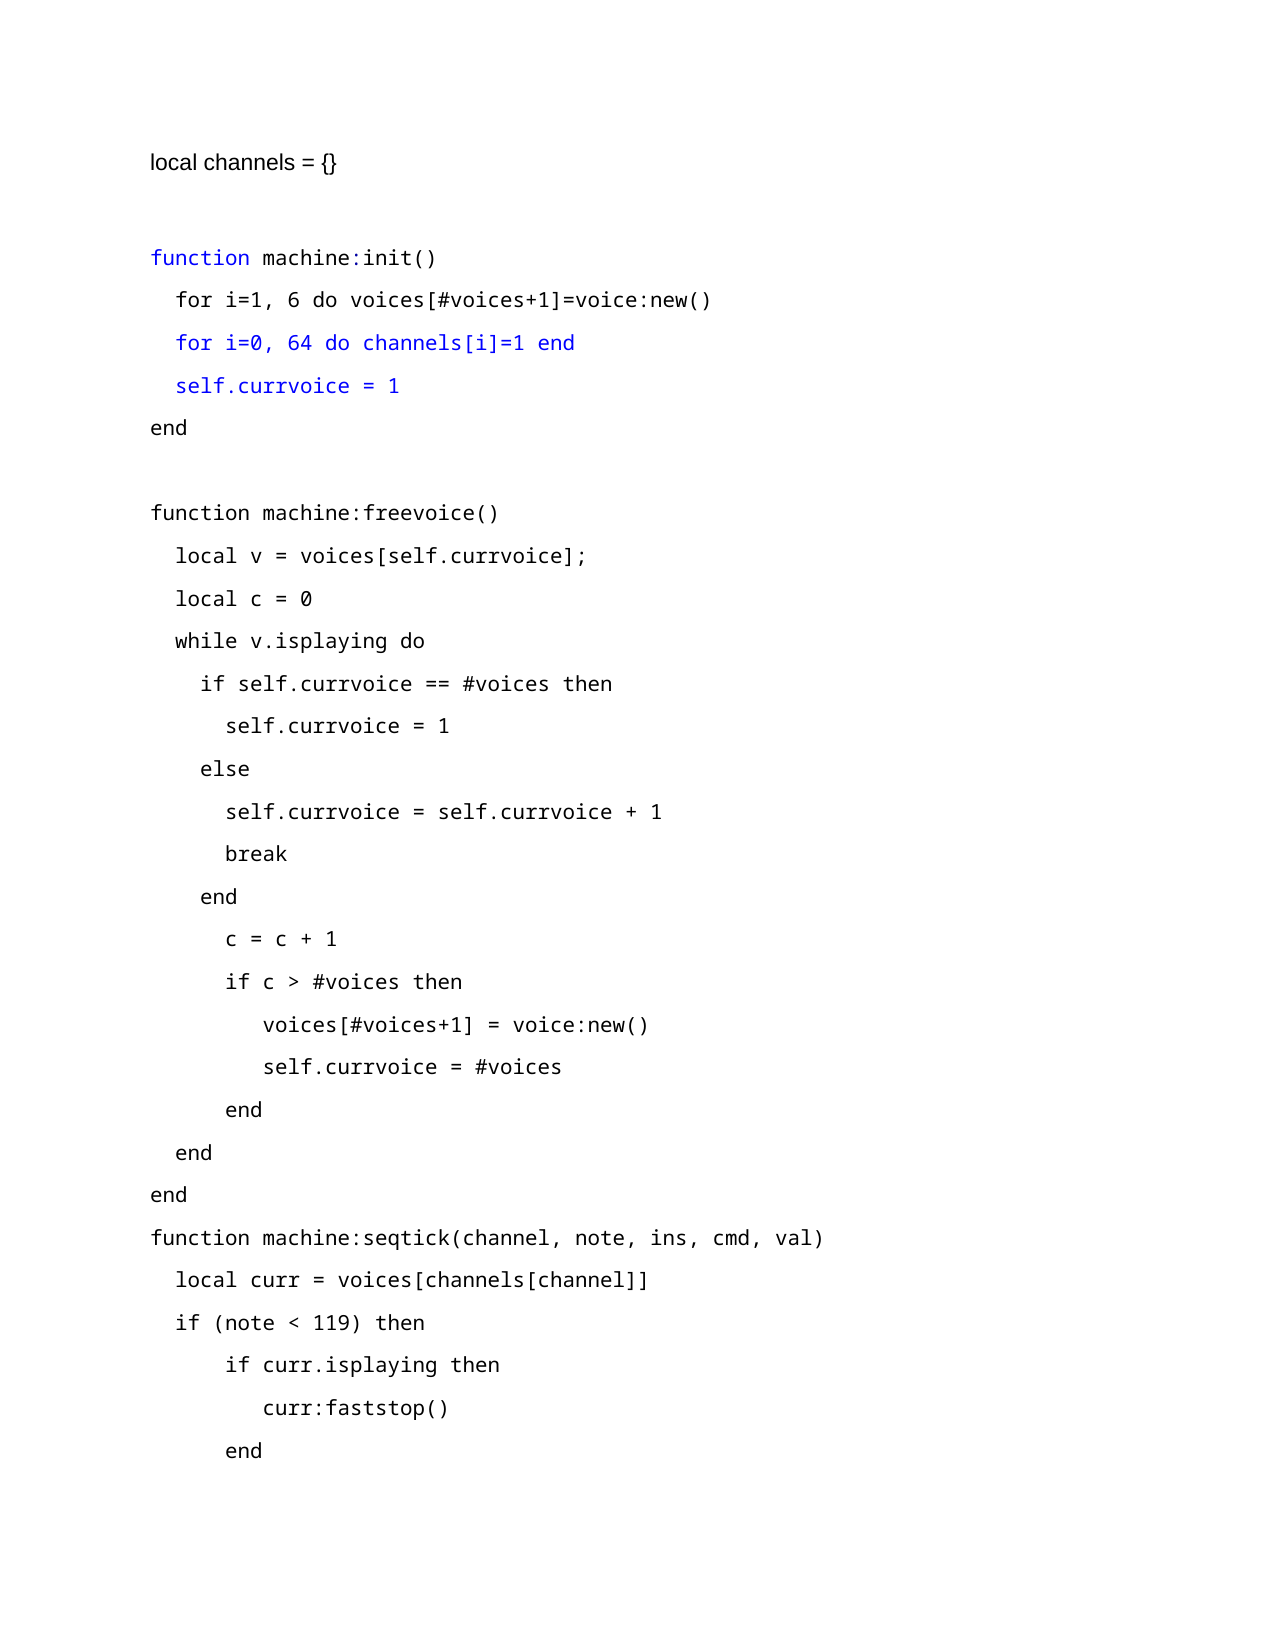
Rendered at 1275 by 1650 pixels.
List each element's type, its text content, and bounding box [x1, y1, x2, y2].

text end [150, 1180, 1125, 1209]
text local curr = voices[channels[channel]] [150, 1265, 1125, 1294]
text self.currvoice = 1 [150, 712, 1125, 740]
text self.currvoice = self.currvoice + 1 [150, 797, 1125, 825]
text function machine:freevoice() [150, 498, 1125, 527]
text local c = 0 [150, 584, 1125, 612]
text for i=0, 64 do channels[i]=1 end [150, 328, 1125, 357]
text end [150, 413, 1125, 442]
text while v.isplaying do [150, 626, 1125, 655]
text function machine:seqtick(channel, note, ins, cmd, val) [150, 1223, 1125, 1251]
text local channels = {} [150, 150, 1125, 176]
text if c > #voices then [150, 967, 1125, 996]
text voices[#voices+1] = voice:new() [150, 1010, 1125, 1038]
text if self.currvoice == #voices then [150, 669, 1125, 697]
text self.currvoice = 1 [150, 371, 1125, 399]
text end [150, 1436, 1125, 1464]
text c = c + 1 [150, 924, 1125, 953]
text end [150, 1138, 1125, 1166]
text for i=1, 6 do voices[#voices+1]=voice:new() [150, 286, 1125, 314]
text else [150, 754, 1125, 783]
text if curr.isplaying then [150, 1351, 1125, 1379]
text curr:faststop() [150, 1393, 1125, 1422]
text end [150, 882, 1125, 910]
text break [150, 839, 1125, 868]
text if (note < 119) then [150, 1308, 1125, 1336]
text end [150, 1095, 1125, 1123]
text function machine:init() [150, 243, 1125, 271]
text local v = voices[self.currvoice]; [150, 541, 1125, 569]
text self.currvoice = #voices [150, 1052, 1125, 1081]
